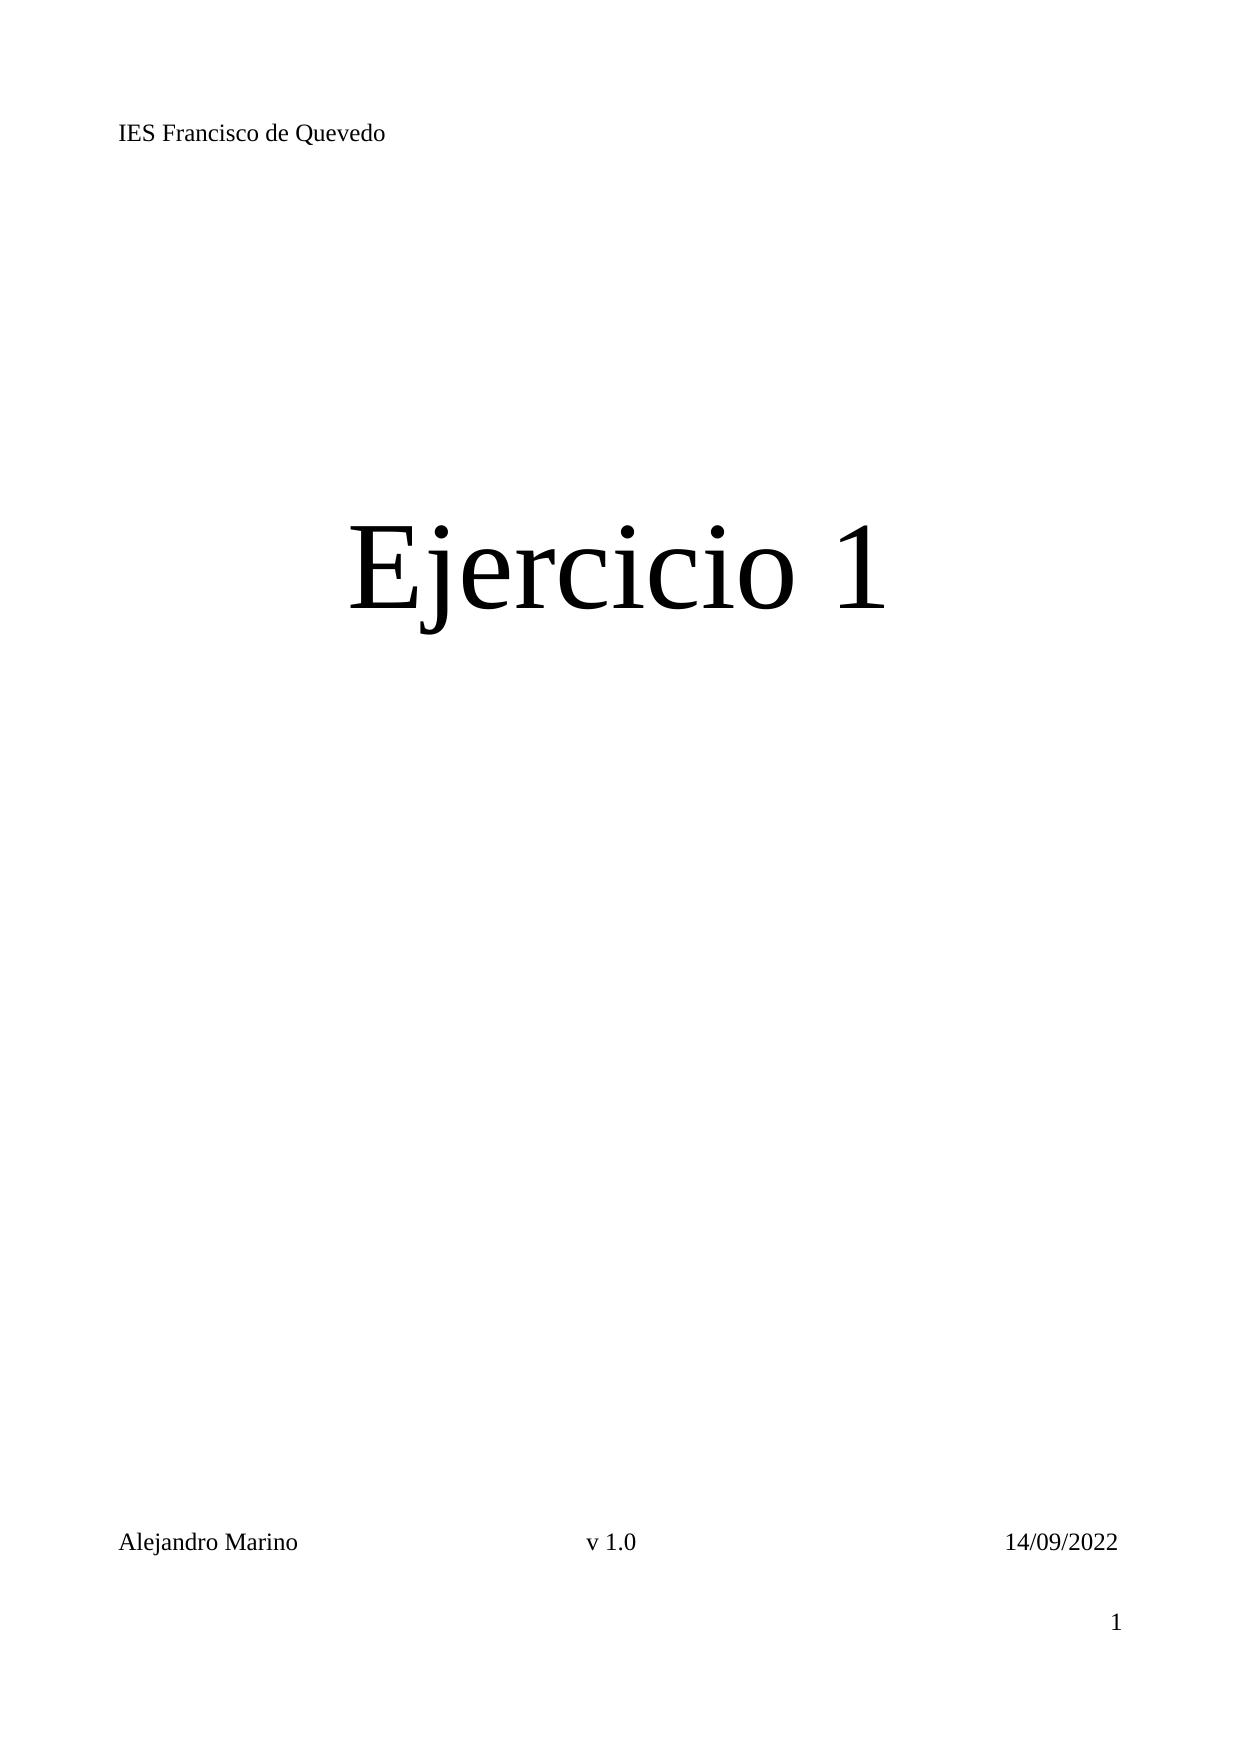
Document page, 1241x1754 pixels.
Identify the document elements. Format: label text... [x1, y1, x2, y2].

text Ejercicio 1 [118, 492, 1122, 636]
text IES Francisco de Quevedo [118, 118, 1122, 147]
text Alejandro Marino v 1.0 14/09/2022 [118, 1527, 1122, 1556]
